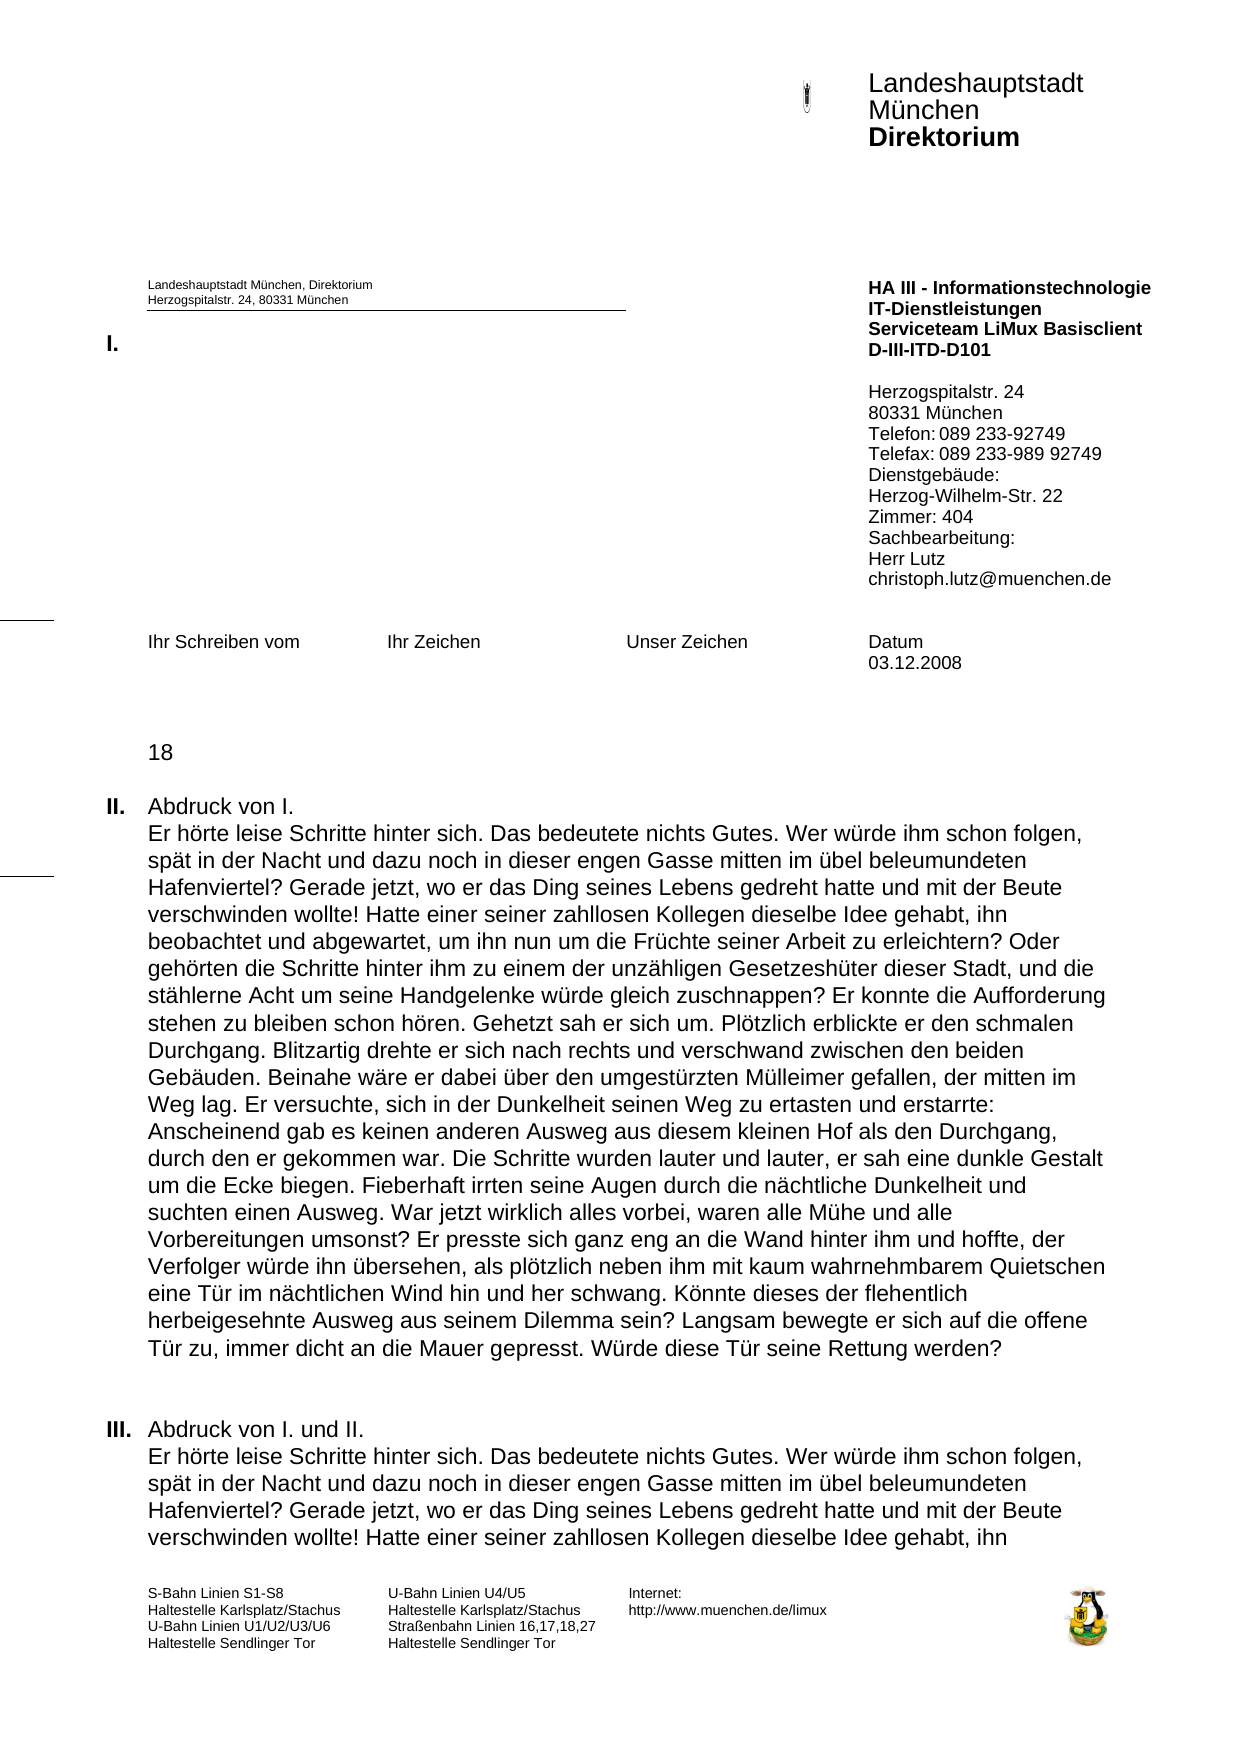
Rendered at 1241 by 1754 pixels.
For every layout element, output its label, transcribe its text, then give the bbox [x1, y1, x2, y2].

table_header S-Bahn Linien S1-S8 Haltestelle Karlsplatz/Stachus U-Bahn Linien U1/U2/U3/U6 Haltestelle Sendlinger Tor [148, 1551, 388, 1652]
text I. [106, 331, 136, 356]
text München [868, 98, 1199, 125]
text Herzogspitalstr. 24, 80331 München [148, 292, 626, 307]
text Ihr Schreiben vom [148, 632, 354, 653]
text Landeshauptstadt München, Direktorium [148, 277, 626, 292]
text Ihr Zeichen [387, 632, 593, 653]
table_header [869, 1551, 1110, 1652]
text D-III-ITD-D101 [868, 340, 1199, 361]
text Herzogspitalstr. 24 80331 München Telefon: 089 233-92749 Telefax: 089 233-989 92749 Dienstgebäude: Herzog-Wilhelm-Str. 22 Zimmer: 404 Sachbearbeitung: Herr Lutz christoph.lutz@muenchen.de [868, 382, 1199, 590]
text Unser Zeichen [626, 632, 833, 653]
text 18 [148, 738, 1109, 766]
picture [803, 80, 811, 113]
picture [1063, 1585, 1109, 1647]
text 03.12.2008 [868, 653, 1108, 673]
text Direktorium [868, 125, 1199, 152]
text Datum [868, 632, 1108, 653]
table_header U-Bahn Linien U4/U5 Haltestelle Karlsplatz/Stachus Straßenbahn Linien 16,17,18,27 Haltestelle Sendlinger Tor [388, 1551, 628, 1652]
text Landeshauptstadt [868, 71, 1199, 98]
text Er hörte leise Schritte hinter sich. Das bedeutete nichts Gutes. Wer würde ihm schon folgen, spät in der Nacht und dazu noch in dieser engen Gasse mitten im übel beleumundeten Hafenviertel? Gerade jetzt, wo er das Ding seines Lebens gedreht hatte und mit der Beute verschwinden wollte! Hatte einer seiner zahllosen Kollegen dieselbe Idee gehabt, ihn beobachtet und abgewartet, um ihn nun um die Früchte seiner Arbeit zu erleichtern? Oder gehörten die Schritte hinter ihm zu einem der unzähligen Gesetzeshüter dieser Stadt, und die stählerne Acht um seine Handgelenke würde gleich zuschnappen? Er konnte die Aufforderung stehen zu bleiben schon hören. Gehetzt sah er sich um. Plötzlich erblickte er den schmalen Durchgang. Blitzartig drehte er sich nach rechts und verschwand zwischen den beiden Gebäuden. Beinahe wäre er dabei über den umgestürzten Mülleimer gefallen, der mitten im Weg lag. Er versuchte, sich in der Dunkelheit seinen Weg zu ertasten und erstarrte: Anscheinend gab es keinen anderen Ausweg aus diesem kleinen Hof als den Durchgang, durch den er gekommen war. Die Schritte wurden lauter und lauter, er sah eine dunkle Gestalt um die Ecke biegen. Fieberhaft irrten seine Augen durch die nächtliche Dunkelheit und suchten einen Ausweg. War jetzt wirklich alles vorbei, waren alle Mühe und alle Vorbereitungen umsonst? Er presste sich ganz eng an die Wand hinter ihm und hoffte, der Verfolger würde ihn übersehen, als plötzlich neben ihm mit kaum wahrnehmbarem Quietschen eine Tür im nächtlichen Wind hin und her schwang. Könnte dieses der flehentlich herbeigesehnte Ausweg aus seinem Dilemma sein? Langsam bewegte er sich auf die offene Tür zu, immer dicht an die Mauer gepresst. Würde diese Tür seine Rettung werden? [148, 820, 1109, 1361]
text II. Abdruck von I. [106, 793, 1109, 820]
text Er hörte leise Schritte hinter sich. Das bedeutete nichts Gutes. Wer würde ihm schon folgen, spät in der Nacht und dazu noch in dieser engen Gasse mitten im übel beleumundeten Hafenviertel? Gerade jetzt, wo er das Ding seines Lebens gedreht hatte und mit der Beute verschwinden wollte! Hatte einer seiner zahllosen Kollegen dieselbe Idee gehabt, ihn [148, 1443, 1109, 1551]
table_header Internet: http://www.muenchen.de/limux [628, 1551, 869, 1652]
text HA III - Informationstechnologie IT-Dienstleistungen Serviceteam LiMux Basisclient [868, 277, 1199, 340]
text III. Abdruck von I. und II. [106, 1416, 1109, 1443]
